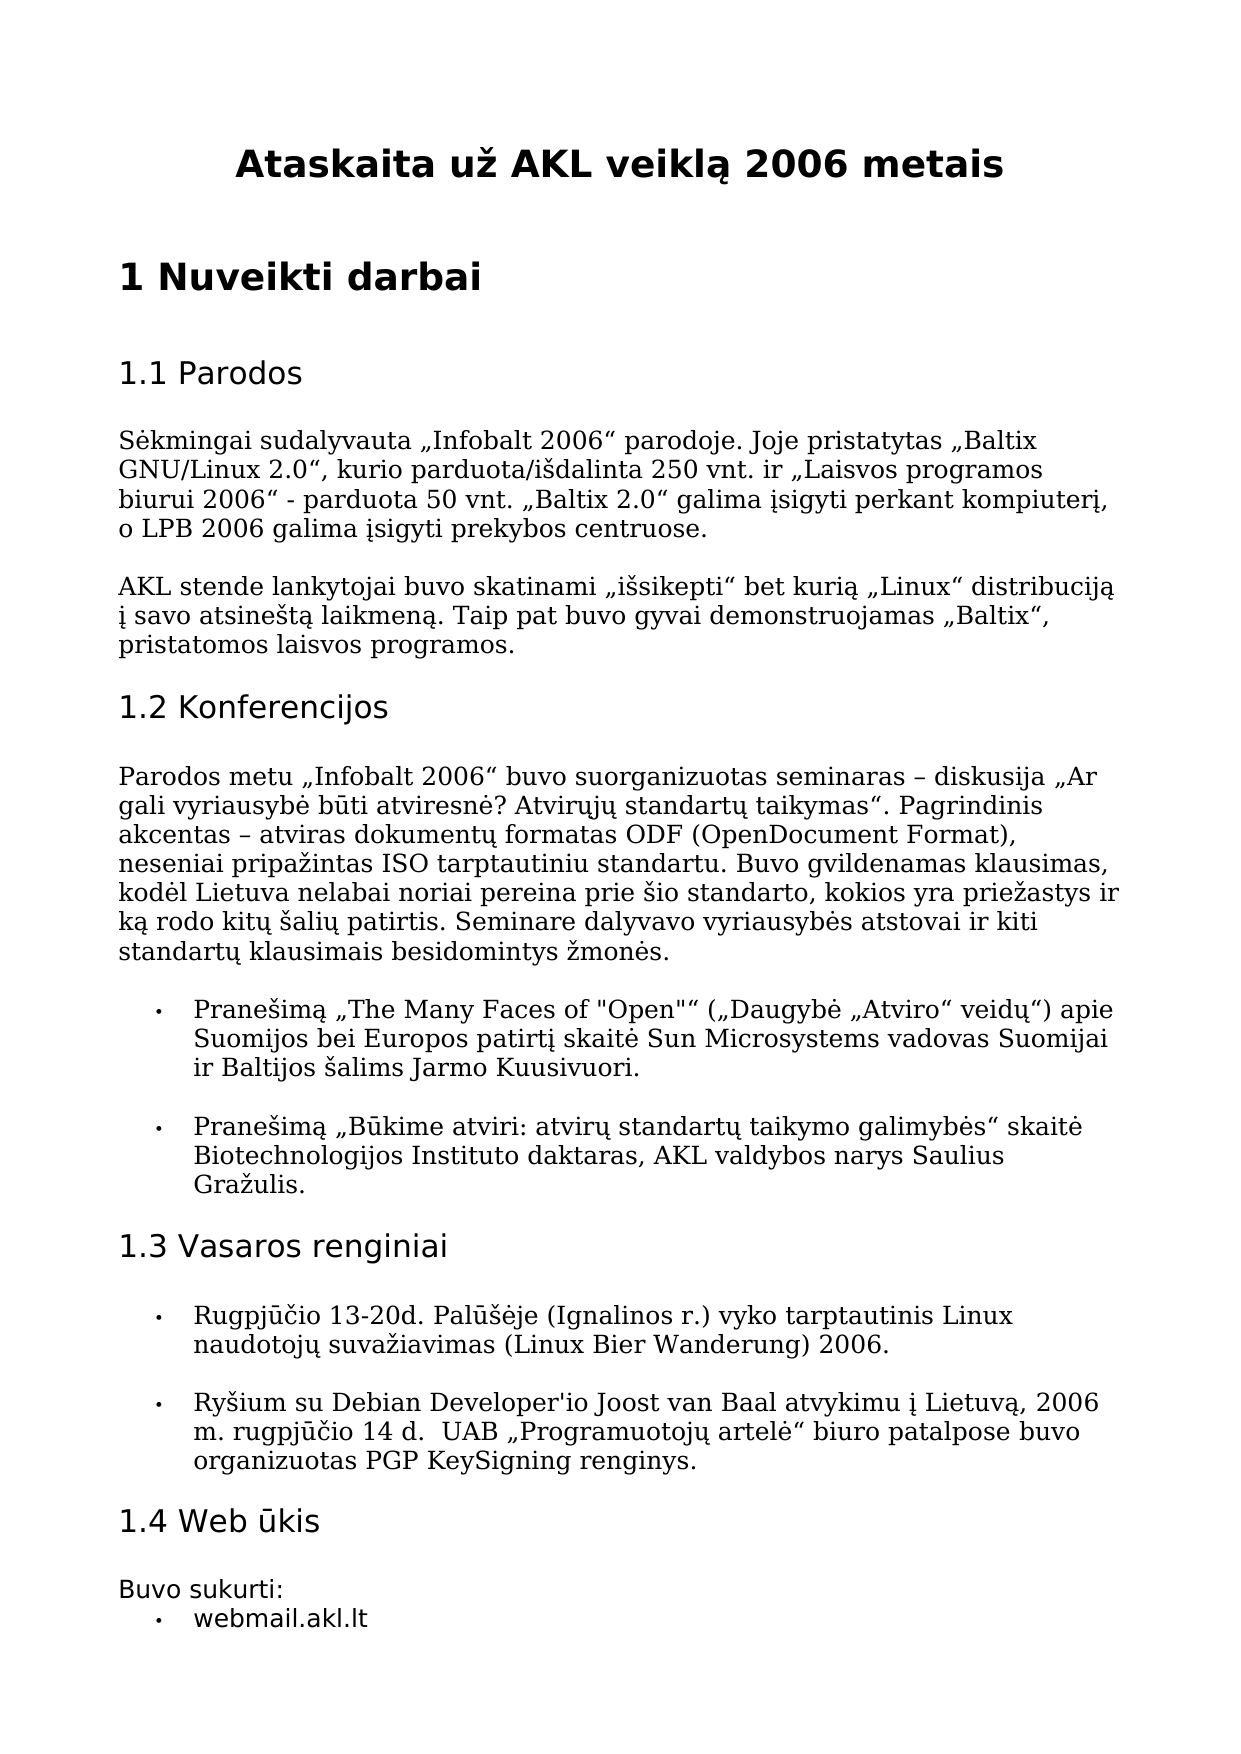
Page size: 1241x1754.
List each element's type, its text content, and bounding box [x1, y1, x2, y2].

list Pranešimą „The Many Faces of "Open"“ („Daugybė „Atviro“ veidų“) apie Suomijos bei Europos patirtį skaitė Sun Microsystems vadovas Suomijai ir Baltijos šalims Jarmo Kuusivuori. [156, 995, 1122, 1082]
list Rugpjūčio 13-20d. Palūšėje (Ignalinos r.) vyko tarptautinis Linux naudotojų suvažiavimas (Linux Bier Wanderung) 2006. [156, 1301, 1122, 1359]
list webmail.akl.lt [156, 1604, 1122, 1634]
text 1.3 Vasaros renginiai [118, 1228, 1122, 1265]
text AKL stende lankytojai buvo skatinami „išsikepti“ bet kurią „Linux“ distribuciją į savo atsineštą laikmeną. Taip pat buvo gyvai demonstruojamas „Baltix“, pristatomos laisvos programos. [118, 572, 1122, 660]
text Buvo sukurti: [118, 1575, 1122, 1604]
text 1.4 Web ūkis [118, 1503, 1122, 1540]
text Parodos metu „Infobalt 2006“ buvo suorganizuotas seminaras – diskusija „Ar gali vyriausybė būti atviresnė? Atvirųjų standartų taikymas“. Pagrindinis akcentas – atviras dokumentų formatas ODF (OpenDocument Format), neseniai pripažintas ISO tarptautiniu standartu. Buvo gvildenamas klausimas, kodėl Lietuva nelabai noriai pereina prie šio standarto, kokios yra priežastys ir ką rodo kitų šalių patirtis. Seminare dalyvavo vyriausybės atstovai ir kiti standartų klausimais besidomintys žmonės. [118, 762, 1122, 966]
list Ryšium su Debian Developer'io Joost van Baal atvykimu į Lietuvą, 2006 m. rugpjūčio 14 d. UAB „Programuotojų artelė“ biuro patalpose buvo organizuotas PGP KeySigning renginys. [156, 1388, 1122, 1475]
list Pranešimą „Būkime atviri: atvirų standartų taikymo galimybės“ skaitė Biotechnologijos Instituto daktaras, AKL valdybos narys Saulius Gražulis. [156, 1112, 1122, 1199]
text Sėkmingai sudalyvauta „Infobalt 2006“ parodoje. Joje pristatytas „Baltix GNU/Linux 2.0“, kurio parduota/išdalinta 250 vnt. ir „Laisvos programos biurui 2006“ - parduota 50 vnt. „Baltix 2.0“ galima įsigyti perkant kompiuterį, o LPB 2006 galima įsigyti prekybos centruose. [118, 426, 1122, 543]
text 1.2 Konferencijos [118, 689, 1122, 725]
subtitle Ataskaita už AKL veiklą 2006 metais [118, 143, 1122, 187]
text 1 Nuveikti darbai [118, 255, 1122, 299]
text 1.1 Parodos [118, 355, 1122, 392]
